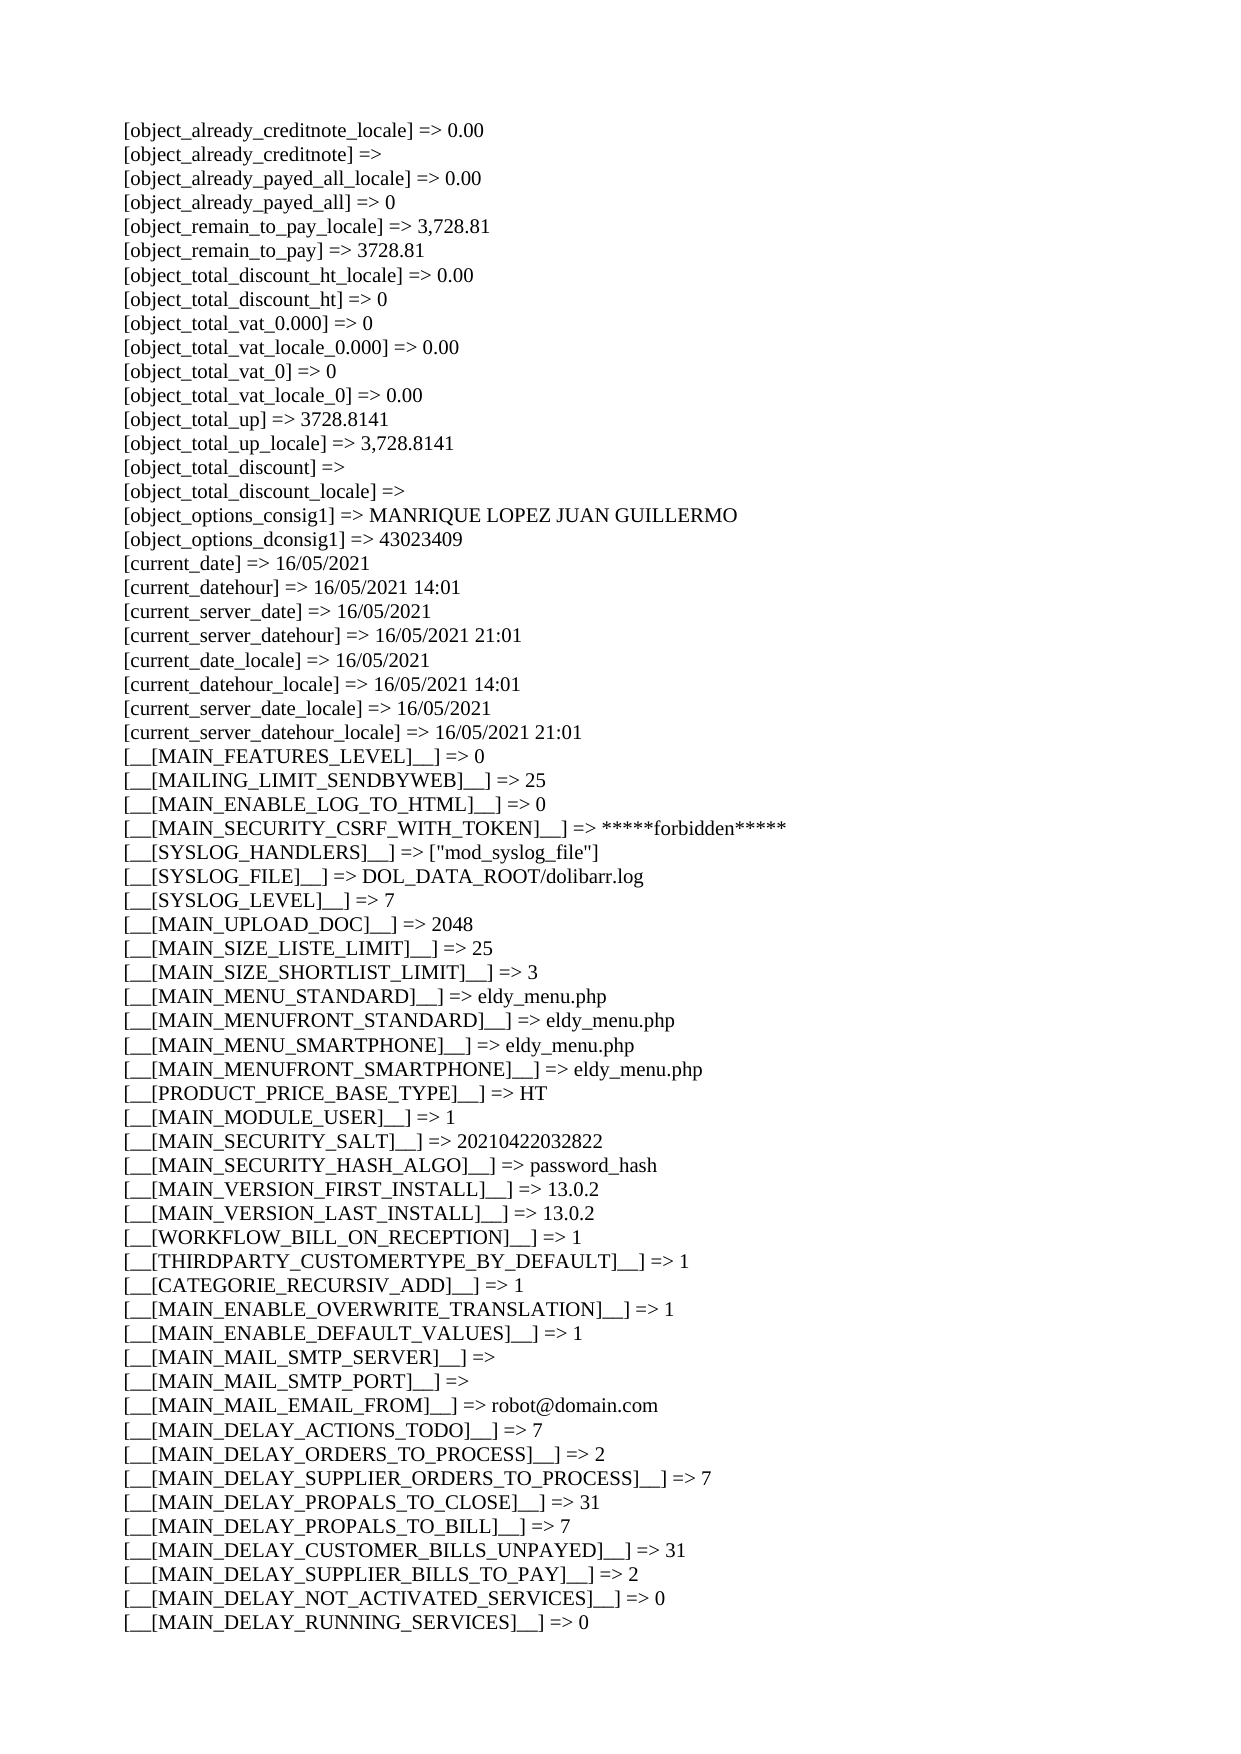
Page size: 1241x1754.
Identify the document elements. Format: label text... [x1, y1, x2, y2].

text [object_already_creditnote_locale] => 0.00 [object_already_creditnote] => [object_already_payed_all_locale] => 0.00 [object_already_payed_all] => 0 [object_remain_to_pay_locale] => 3,728.81 [object_remain_to_pay] => 3728.81 [object_total_discount_ht_locale] => 0.00 [object_total_discount_ht] => 0 [object_total_vat_0.000] => 0 [object_total_vat_locale_0.000] => 0.00 [object_total_vat_0] => 0 [object_total_vat_locale_0] => 0.00 [object_total_up] => 3728.8141 [object_total_up_locale] => 3,728.8141 [object_total_discount] => [object_total_discount_locale] => [object_options_consig1] => MANRIQUE LOPEZ JUAN GUILLERMO [object_options_dconsig1] => 43023409 [current_date] => 16/05/2021 [current_datehour] => 16/05/2021 14:01 [current_server_date] => 16/05/2021 [current_server_datehour] => 16/05/2021 21:01 [current_date_locale] => 16/05/2021 [current_datehour_locale] => 16/05/2021 14:01 [current_server_date_locale] => 16/05/2021 [current_server_datehour_locale] => 16/05/2021 21:01 [__[MAIN_FEATURES_LEVEL]__] => 0 [__[MAILING_LIMIT_SENDBYWEB]__] => 25 [__[MAIN_ENABLE_LOG_TO_HTML]__] => 0 [__[MAIN_SECURITY_CSRF_WITH_TOKEN]__] => *****forbidden***** [__[SYSLOG_HANDLERS]__] => ["mod_syslog_file"] [__[SYSLOG_FILE]__] => DOL_DATA_ROOT/dolibarr.log [__[SYSLOG_LEVEL]__] => 7 [__[MAIN_UPLOAD_DOC]__] => 2048 [__[MAIN_SIZE_LISTE_LIMIT]__] => 25 [__[MAIN_SIZE_SHORTLIST_LIMIT]__] => 3 [__[MAIN_MENU_STANDARD]__] => eldy_menu.php [__[MAIN_MENUFRONT_STANDARD]__] => eldy_menu.php [__[MAIN_MENU_SMARTPHONE]__] => eldy_menu.php [__[MAIN_MENUFRONT_SMARTPHONE]__] => eldy_menu.php [__[PRODUCT_PRICE_BASE_TYPE]__] => HT [__[MAIN_MODULE_USER]__] => 1 [__[MAIN_SECURITY_SALT]__] => 20210422032822 [__[MAIN_SECURITY_HASH_ALGO]__] => password_hash [__[MAIN_VERSION_FIRST_INSTALL]__] => 13.0.2 [__[MAIN_VERSION_LAST_INSTALL]__] => 13.0.2 [__[WORKFLOW_BILL_ON_RECEPTION]__] => 1 [__[THIRDPARTY_CUSTOMERTYPE_BY_DEFAULT]__] => 1 [__[CATEGORIE_RECURSIV_ADD]__] => 1 [__[MAIN_ENABLE_OVERWRITE_TRANSLATION]__] => 1 [__[MAIN_ENABLE_DEFAULT_VALUES]__] => 1 [__[MAIN_MAIL_SMTP_SERVER]__] => [__[MAIN_MAIL_SMTP_PORT]__] => [__[MAIN_MAIL_EMAIL_FROM]__] => robot@domain.com [__[MAIN_DELAY_ACTIONS_TODO]__] => 7 [__[MAIN_DELAY_ORDERS_TO_PROCESS]__] => 2 [__[MAIN_DELAY_SUPPLIER_ORDERS_TO_PROCESS]__] => 7 [__[MAIN_DELAY_PROPALS_TO_CLOSE]__] => 31 [__[MAIN_DELAY_PROPALS_TO_BILL]__] => 7 [__[MAIN_DELAY_CUSTOMER_BILLS_UNPAYED]__] => 31 [__[MAIN_DELAY_SUPPLIER_BILLS_TO_PAY]__] => 2 [__[MAIN_DELAY_NOT_ACTIVATED_SERVICES]__] => 0 [__[MAIN_DELAY_RUNNING_SERVICES]__] => 0 [118, 118, 1122, 1634]
